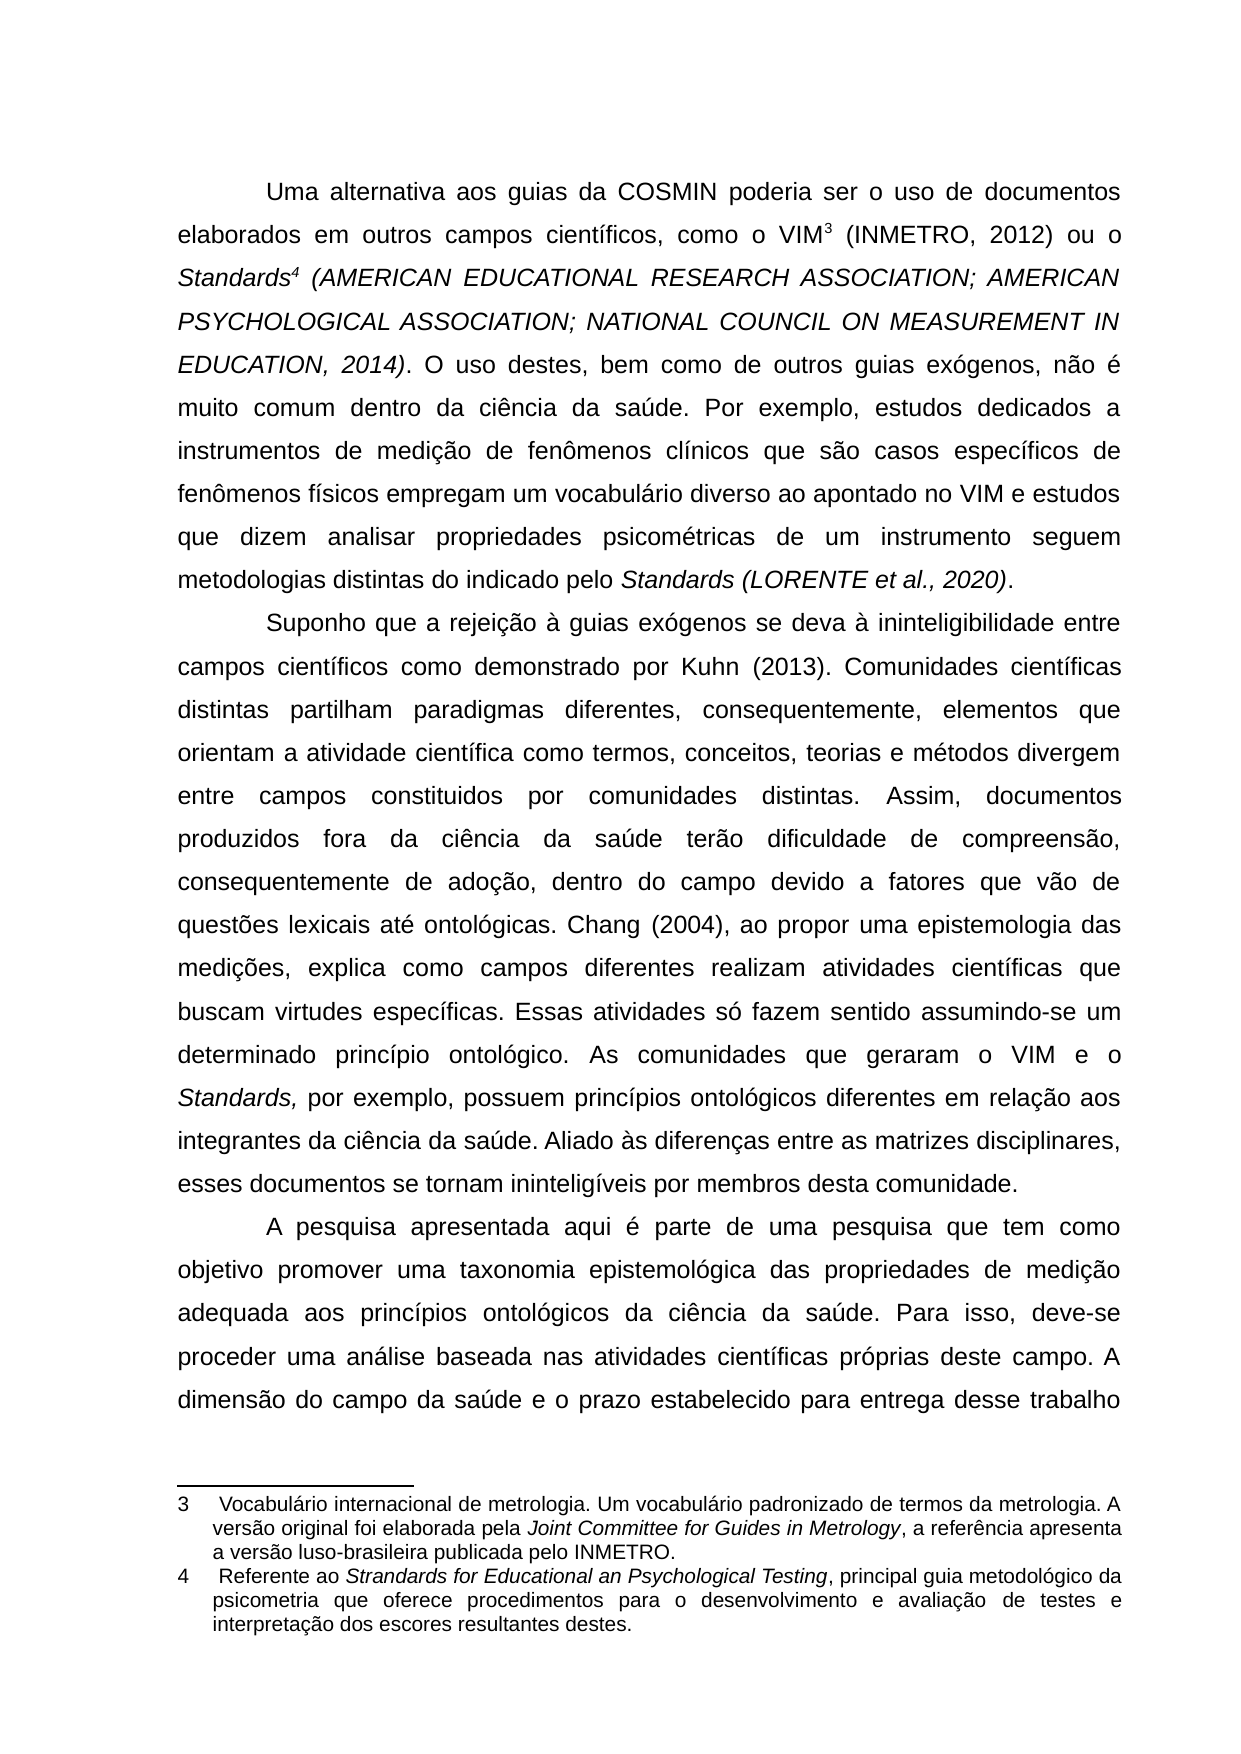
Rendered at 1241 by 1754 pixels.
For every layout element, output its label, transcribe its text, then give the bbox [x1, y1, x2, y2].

text Vocabulário internacional de metrologia. Um vocabulário padronizado de termos da metrologia. A versão original foi elaborada pela Joint Committee for Guides in Metrology, a referência apresenta a versão luso-brasileira publicada pelo INMETRO. [177, 1492, 1122, 1564]
text Referente ao Strandards for Educational an Psychological Testing, principal guia metodológico da psicometria que oferece procedimentos para o desenvolvimento e avaliação de testes e interpretação dos escores resultantes destes. [177, 1564, 1122, 1636]
text A pesquisa apresentada aqui é parte de uma pesquisa que tem como objetivo promover uma taxonomia epistemológica das propriedades de medição adequada aos princípios ontológicos da ciência da saúde. Para isso, deve-se proceder uma análise baseada nas atividades científicas próprias deste campo. A dimensão do campo da saúde e o prazo estabelecido para entrega desse trabalho [177, 1212, 1122, 1413]
text Suponho que a rejeição à guias exógenos se deva à ininteligibilidade entre campos científicos como demonstrado por Kuhn (2013). Comunidades científicas distintas partilham paradigmas diferentes, consequentemente, elementos que orientam a atividade científica como termos, conceitos, teorias e métodos divergem entre campos constituidos por comunidades distintas. Assim, documentos produzidos fora da ciência da saúde terão dificuldade de compreensão, consequentemente de adoção, dentro do campo devido a fatores que vão de questões lexicais até ontológicas. Chang (2004), ao propor uma epistemologia das medições, explica como campos diferentes realizam atividades científicas que buscam virtudes específicas. Essas atividades só fazem sentido assumindo-se um determinado princípio ontológico. As comunidades que geraram o VIM e o Standards, por exemplo, possuem princípios ontológicos diferentes em relação aos integrantes da ciência da saúde. Aliado às diferenças entre as matrizes disciplinares, esses documentos se tornam ininteligíveis por membros desta comunidade. [177, 608, 1122, 1198]
text Uma alternativa aos guias da COSMIN poderia ser o uso de documentos elaborados em outros campos científicos, como o VIM (INMETRO, 2012) ou o Standards (AMERICAN EDUCATIONAL RESEARCH ASSOCIATION; AMERICAN PSYCHOLOGICAL ASSOCIATION; NATIONAL COUNCIL ON MEASUREMENT IN EDUCATION, 2014). O uso destes, bem como de outros guias exógenos, não é muito comum dentro da ciência da saúde. Por exemplo, estudos dedicados a instrumentos de medição de fenômenos clínicos que são casos específicos de fenômenos físicos empregam um vocabulário diverso ao apontado no VIM e estudos que dizem analisar propriedades psicométricas de um instrumento seguem metodologias distintas do indicado pelo Standards (LORENTE et al., 2020). [177, 177, 1122, 594]
